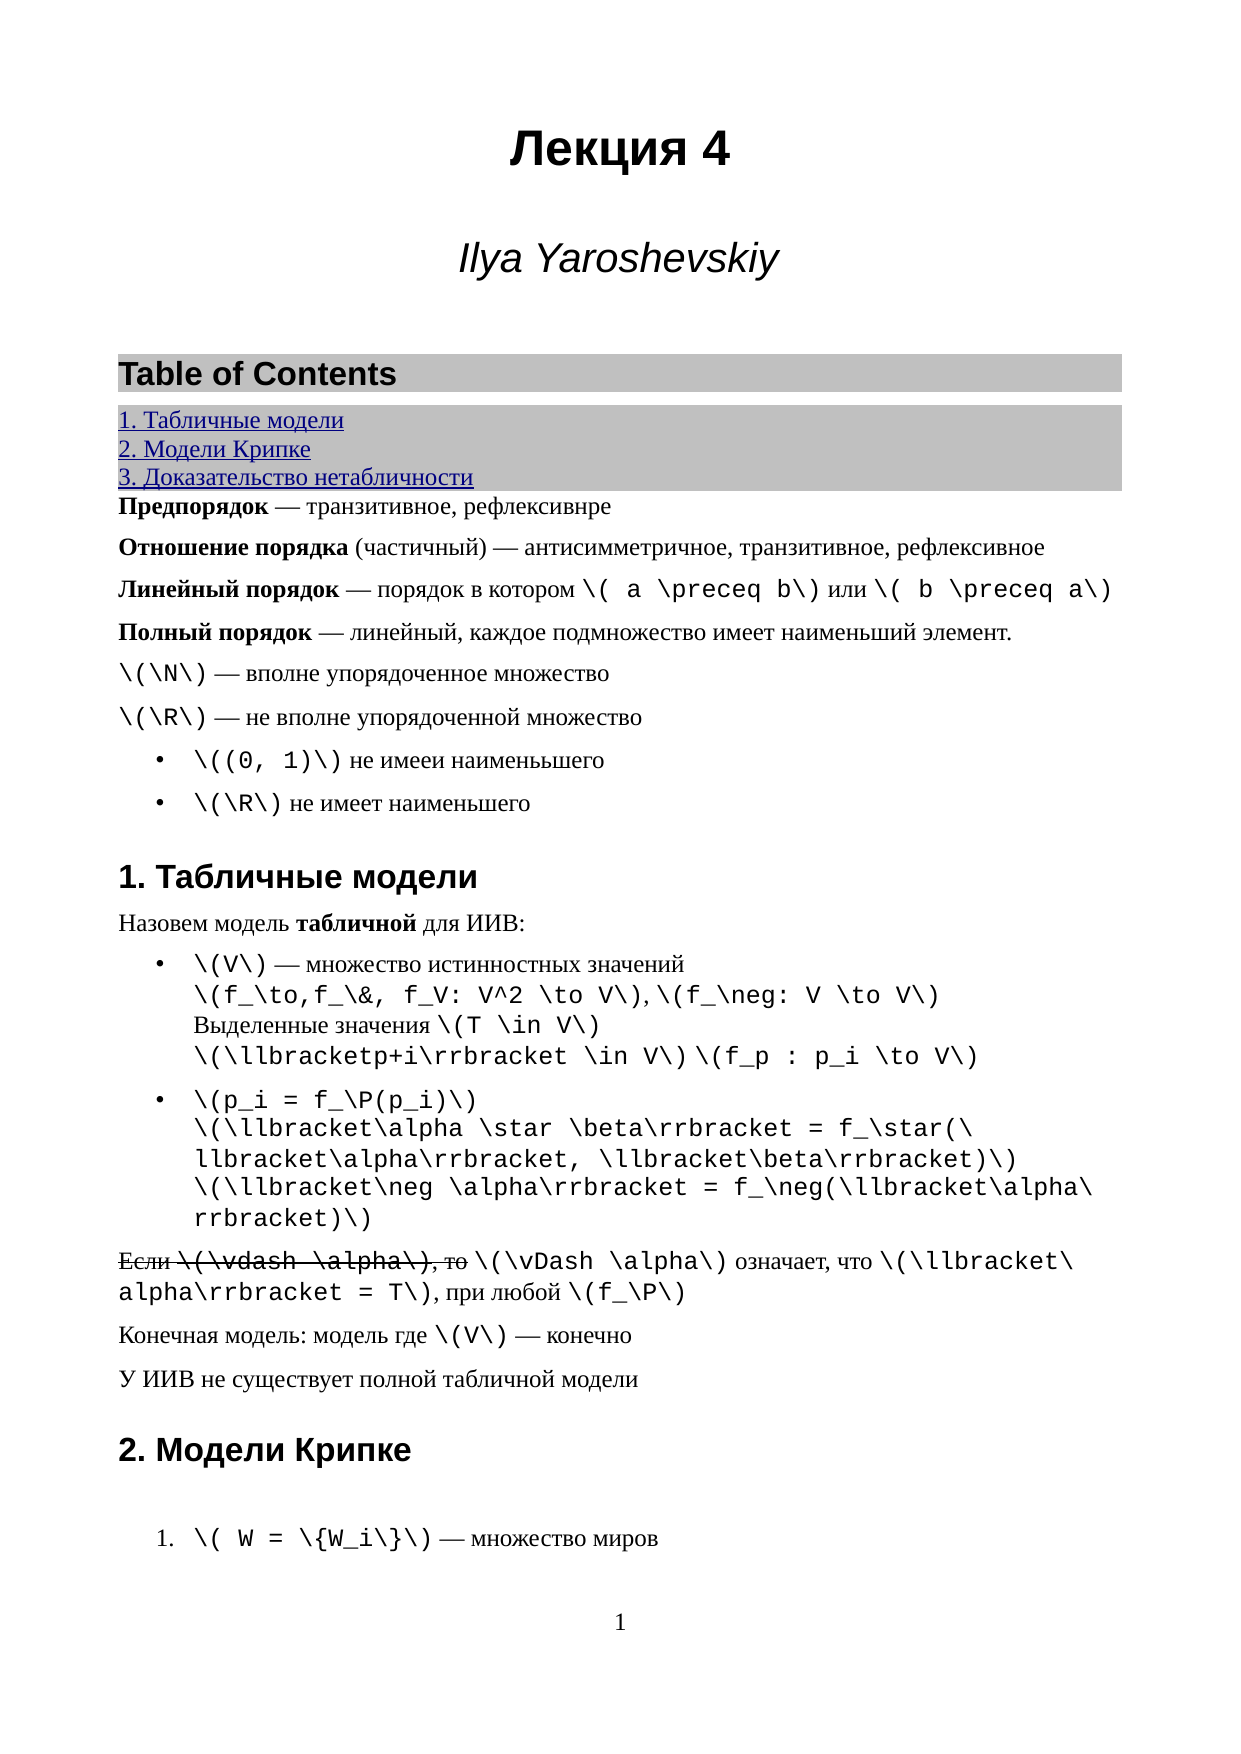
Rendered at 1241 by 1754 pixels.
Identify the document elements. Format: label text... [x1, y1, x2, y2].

list \( W = \{W_i\}\) — множество миров [156, 1523, 1122, 1553]
text Конечная модель: модель где \(V\) — конечно [118, 1321, 1122, 1351]
text 2. Модели Крипке [118, 434, 1122, 462]
list \((0, 1)\) не имееи наименььшего [156, 745, 1122, 776]
subtitle Ilya Yaroshevskiy [118, 233, 1122, 281]
text У ИИВ не существует полной табличной модели [118, 1364, 1122, 1393]
text Предпорядок — транзитивное, рефлексивнре [118, 491, 1122, 520]
subtitle Table of Contents [118, 354, 1122, 392]
text Линейный порядок — порядок в котором \( a \preceq b\) или \( b \preceq a\) [118, 574, 1122, 604]
title Лекция 4 [118, 118, 1122, 176]
text Отношение порядка (частичный) — антисимметричное, транзитивное, рефлексивное [118, 532, 1122, 561]
text 3. Доказательство нетабличности [118, 462, 1122, 491]
text Если \(\vdash \alpha\), то \(\vDash \alpha\) означает, что \(\llbracket\alpha\rrbracket = T\), при любой \(f_\P\) [118, 1246, 1122, 1308]
text \(\N\) — вполне упорядоченное множество [118, 658, 1122, 689]
text 1. Табличные модели [118, 405, 1122, 434]
text Назовем модель табличной для ИИВ: [118, 908, 1122, 936]
subtitle Модели Крипке [118, 1430, 1122, 1469]
subtitle Табличные модели [118, 857, 1122, 895]
text \(\R\) — не вполне упорядоченной множество [118, 702, 1122, 732]
text Полный порядок — линейный, каждое подмножество имеет наименьший элемент. [118, 617, 1122, 646]
list \(p_i = f_\P(p_i)\) \(\llbracket\alpha \star \beta\rrbracket = f_\star(\llbracket\alpha\rrbracket, \llbracket\beta\rrbracket)\) \(\llbracket\neg \alpha\rrbracket = f_\neg(\llbracket\alpha\rrbracket)\) [156, 1085, 1122, 1234]
list \(\R\) не имеет наименьшего [156, 788, 1122, 819]
text ­ [118, 1481, 1122, 1510]
list \(V\) — множество истинностных значений \(f_\to,f_\&, f_V: V^2 \to V\), \(f_\neg: V \to V\) Выделенные значения \(T \in V\) \(\llbracketp+i\rrbracket \in V\) \(f_p : p_i \to V\) [156, 949, 1122, 1072]
